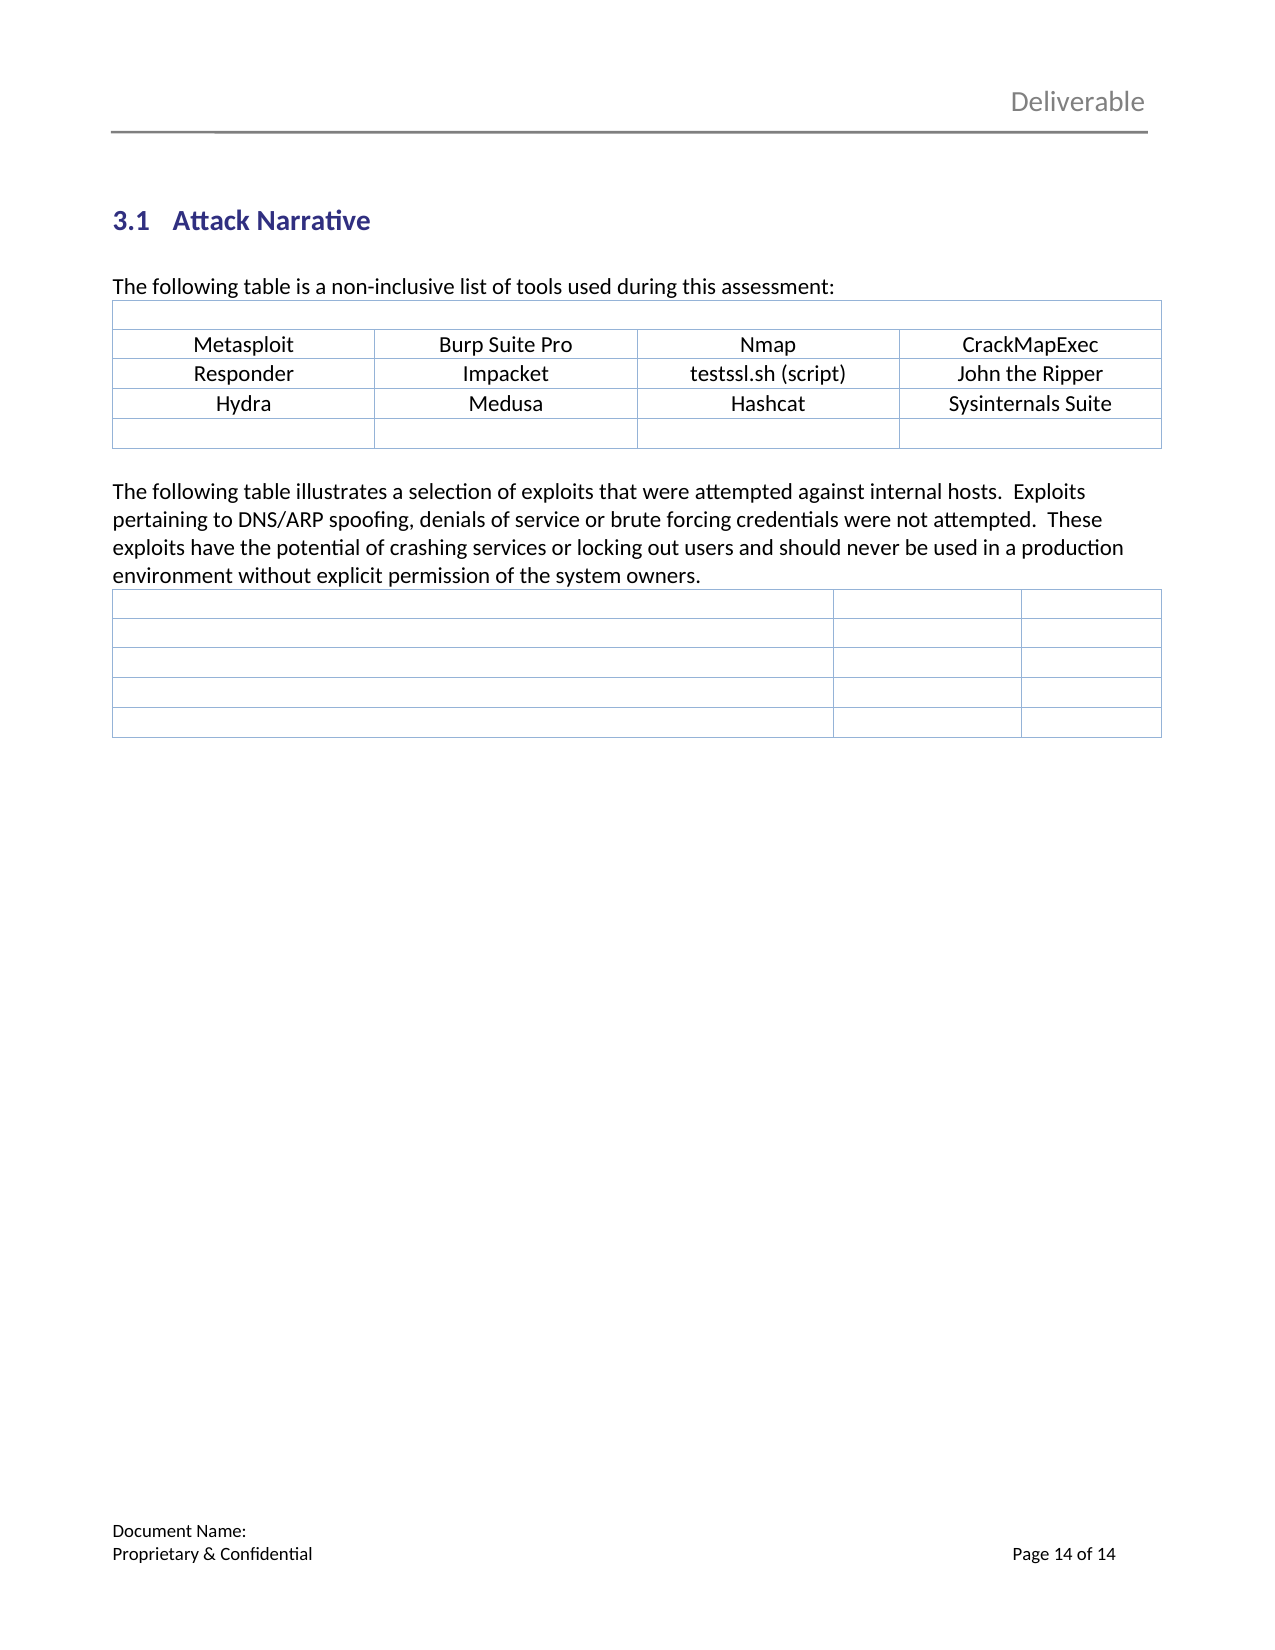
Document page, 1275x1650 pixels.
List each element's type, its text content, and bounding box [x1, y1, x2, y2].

table_header Attempted Exploit(s) [113, 590, 833, 618]
table_cell Impacket [375, 359, 637, 388]
table_header Targeted Host(s) [834, 590, 1021, 618]
table_cell [834, 678, 1021, 707]
table_cell [1022, 708, 1161, 737]
text The following table illustrates a selection of exploits that were attempted against internal hosts. Exploits pertaining to DNS/ARP spoofing, denials of service or brute forcing credentials were not attempted. These exploits have the potential of crashing services or locking out users and should never be used in a production environment without explicit permission of the system owners. [112, 477, 1162, 589]
table_cell [375, 419, 637, 448]
table_cell Sysinternals Suite [900, 389, 1161, 418]
table_cell John the Ripper [900, 359, 1161, 388]
table_cell [900, 419, 1161, 448]
table_cell [638, 419, 899, 448]
table_header Results [1022, 590, 1161, 618]
table_cell [834, 619, 1021, 647]
text The following table is a non-inclusive list of tools used during this assessment: [112, 272, 1162, 300]
table_cell [834, 708, 1021, 737]
table_cell testssl.sh (script) [638, 359, 899, 388]
subtitle Attack Narrative [112, 202, 1162, 238]
table_cell Hydra [113, 389, 374, 418]
table_cell [834, 648, 1021, 677]
table_cell Responder [113, 359, 374, 388]
table_cell [113, 648, 833, 677]
table_cell [113, 678, 833, 707]
table_header Tools Listing [113, 301, 1161, 329]
table_cell Burp Suite Pro [375, 330, 637, 358]
table_cell [113, 708, 833, 737]
table_cell [1022, 678, 1161, 707]
table_cell CrackMapExec [900, 330, 1161, 358]
table_cell [1022, 648, 1161, 677]
table_cell Nmap [638, 330, 899, 358]
table_cell [113, 619, 833, 647]
table_cell [113, 419, 374, 448]
table_cell Metasploit [113, 330, 374, 358]
table_cell [1022, 619, 1161, 647]
table_cell Medusa [375, 389, 637, 418]
table_cell Hashcat [638, 389, 899, 418]
